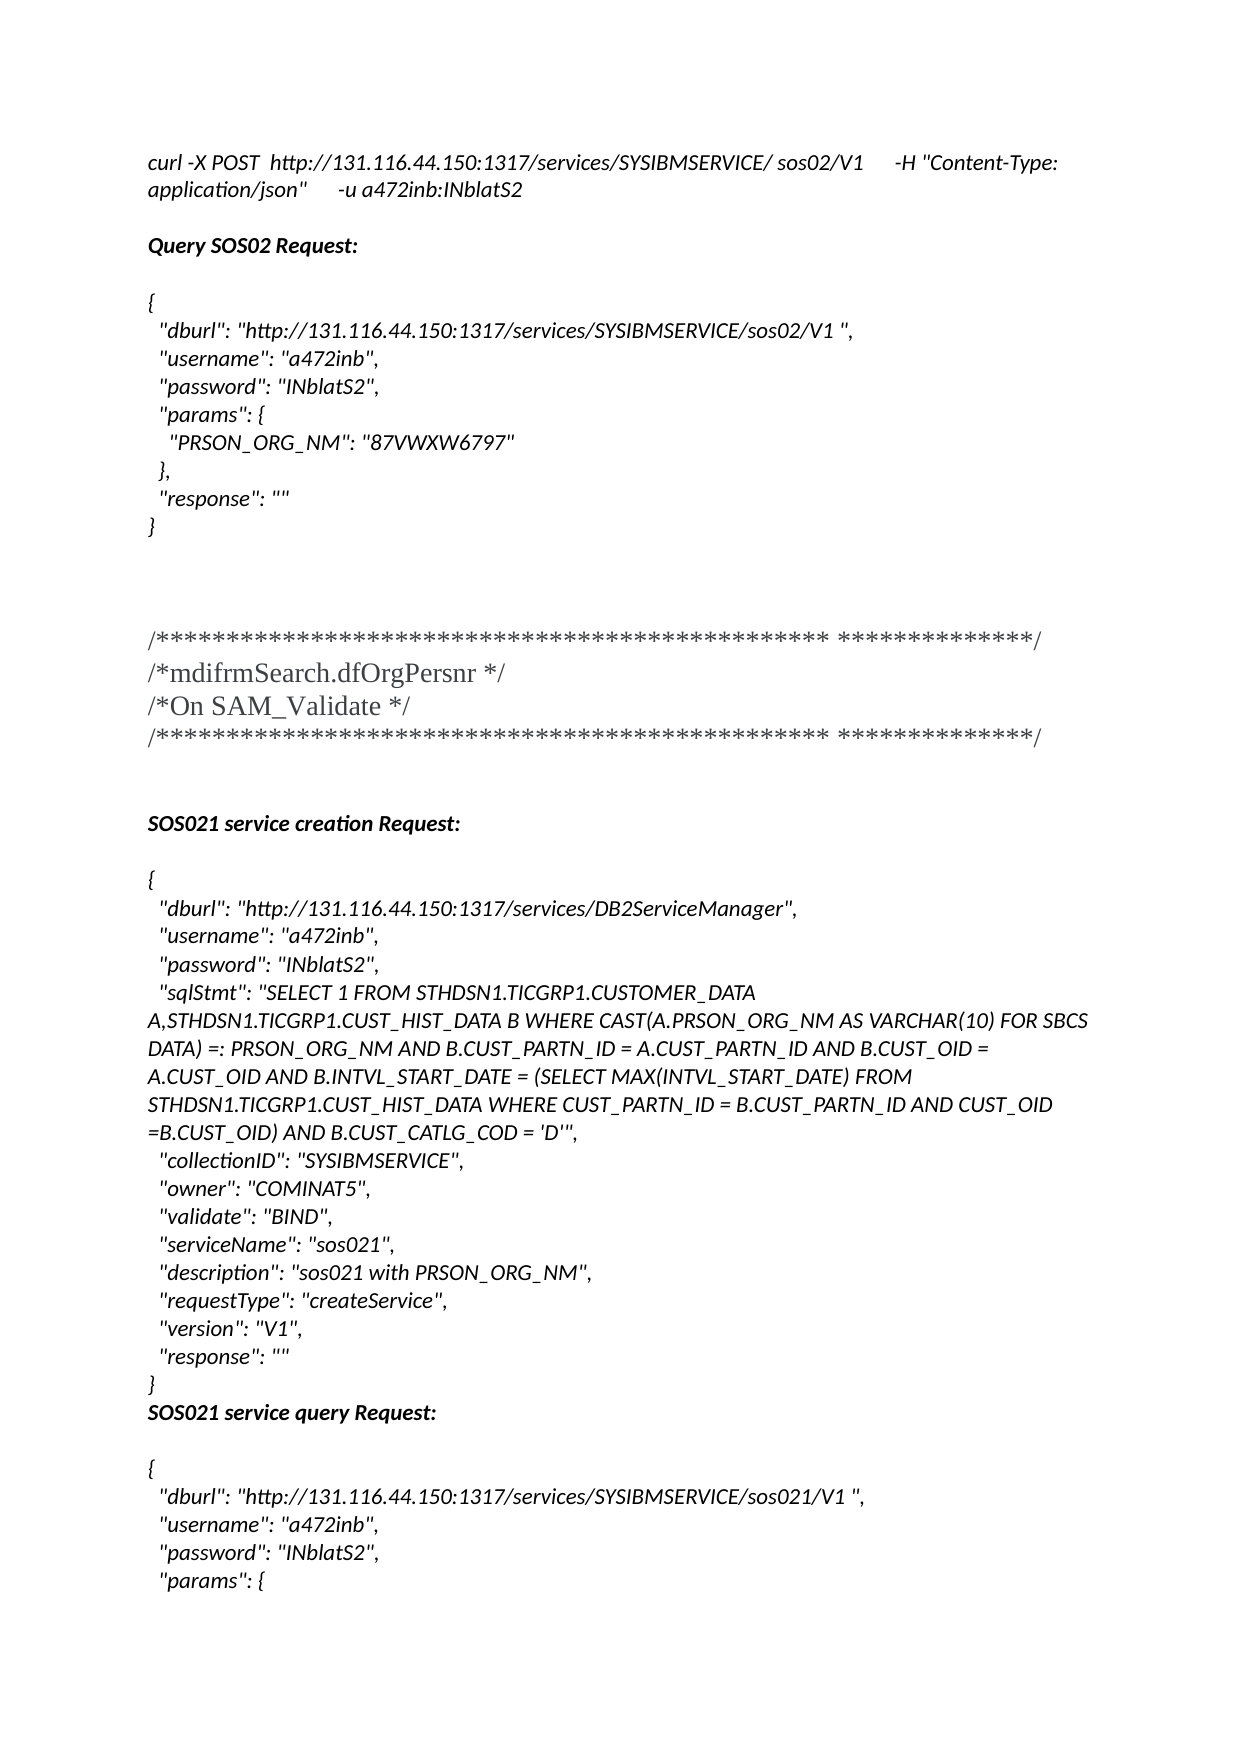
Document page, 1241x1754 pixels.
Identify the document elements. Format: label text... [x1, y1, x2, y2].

text Query SOS02 Request: [148, 232, 1093, 260]
text "dburl": "http://131.116.44.150:1317/services/DB2ServiceManager", [148, 894, 1093, 922]
text /************************************************ **************/ [148, 721, 1093, 753]
text "username": "a472inb", [148, 922, 1093, 950]
text "version": "V1", [148, 1314, 1093, 1342]
text "dburl": "http://131.116.44.150:1317/services/SYSIBMSERVICE/sos02/V1 ", [148, 316, 1093, 344]
text "password": "INblatS2", [148, 372, 1093, 400]
text /************************************************ **************/ [148, 624, 1093, 656]
text } [148, 512, 1093, 540]
text "response": "" [148, 1342, 1093, 1370]
text "owner": "COMINAT5", [148, 1174, 1093, 1202]
text curl -X POST http://131.116.44.150:1317/services/SYSIBMSERVICE/ sos02/V1 -H "Content-Type: application/json" -u a472inb:INblatS2 [148, 148, 1093, 204]
text } [148, 1370, 1093, 1398]
text /*On SAM_Validate */ [148, 689, 1093, 721]
text SOS021 service query Request: [148, 1398, 1093, 1426]
text }, [148, 456, 1093, 484]
text "sqlStmt": "SELECT 1 FROM STHDSN1.TICGRP1.CUSTOMER_DATA A,STHDSN1.TICGRP1.CUST_HIST_DATA B WHERE CAST(A.PRSON_ORG_NM AS VARCHAR(10) FOR SBCS DATA) =: PRSON_ORG_NM AND B.CUST_PARTN_ID = A.CUST_PARTN_ID AND B.CUST_OID = A.CUST_OID AND B.INTVL_START_DATE = (SELECT MAX(INTVL_START_DATE) FROM STHDSN1.TICGRP1.CUST_HIST_DATA WHERE CUST_PARTN_ID = B.CUST_PARTN_ID AND CUST_OID =B.CUST_OID) AND B.CUST_CATLG_COD = 'D'", [148, 978, 1093, 1146]
text "response": "" [148, 484, 1093, 512]
text /*mdifrmSearch.dfOrgPersnr */ [148, 656, 1093, 689]
text "validate": "BIND", [148, 1202, 1093, 1230]
text { [148, 1454, 1093, 1482]
text "params": { [148, 400, 1093, 428]
text "requestType": "createService", [148, 1286, 1093, 1314]
text "PRSON_ORG_NM": "87VWXW6797" [148, 428, 1093, 456]
text { [148, 866, 1093, 894]
text "username": "a472inb", [148, 344, 1093, 372]
text "params": { [148, 1566, 1093, 1594]
text SOS021 service creation Request: [148, 809, 1093, 838]
text "password": "INblatS2", [148, 950, 1093, 978]
text { [148, 288, 1093, 316]
text "serviceName": "sos021", [148, 1230, 1093, 1258]
text "password": "INblatS2", [148, 1538, 1093, 1566]
text "collectionID": "SYSIBMSERVICE", [148, 1146, 1093, 1174]
text "description": "sos021 with PRSON_ORG_NM", [148, 1258, 1093, 1286]
text "dburl": "http://131.116.44.150:1317/services/SYSIBMSERVICE/sos021/V1 ", [148, 1482, 1093, 1510]
text "username": "a472inb", [148, 1510, 1093, 1538]
